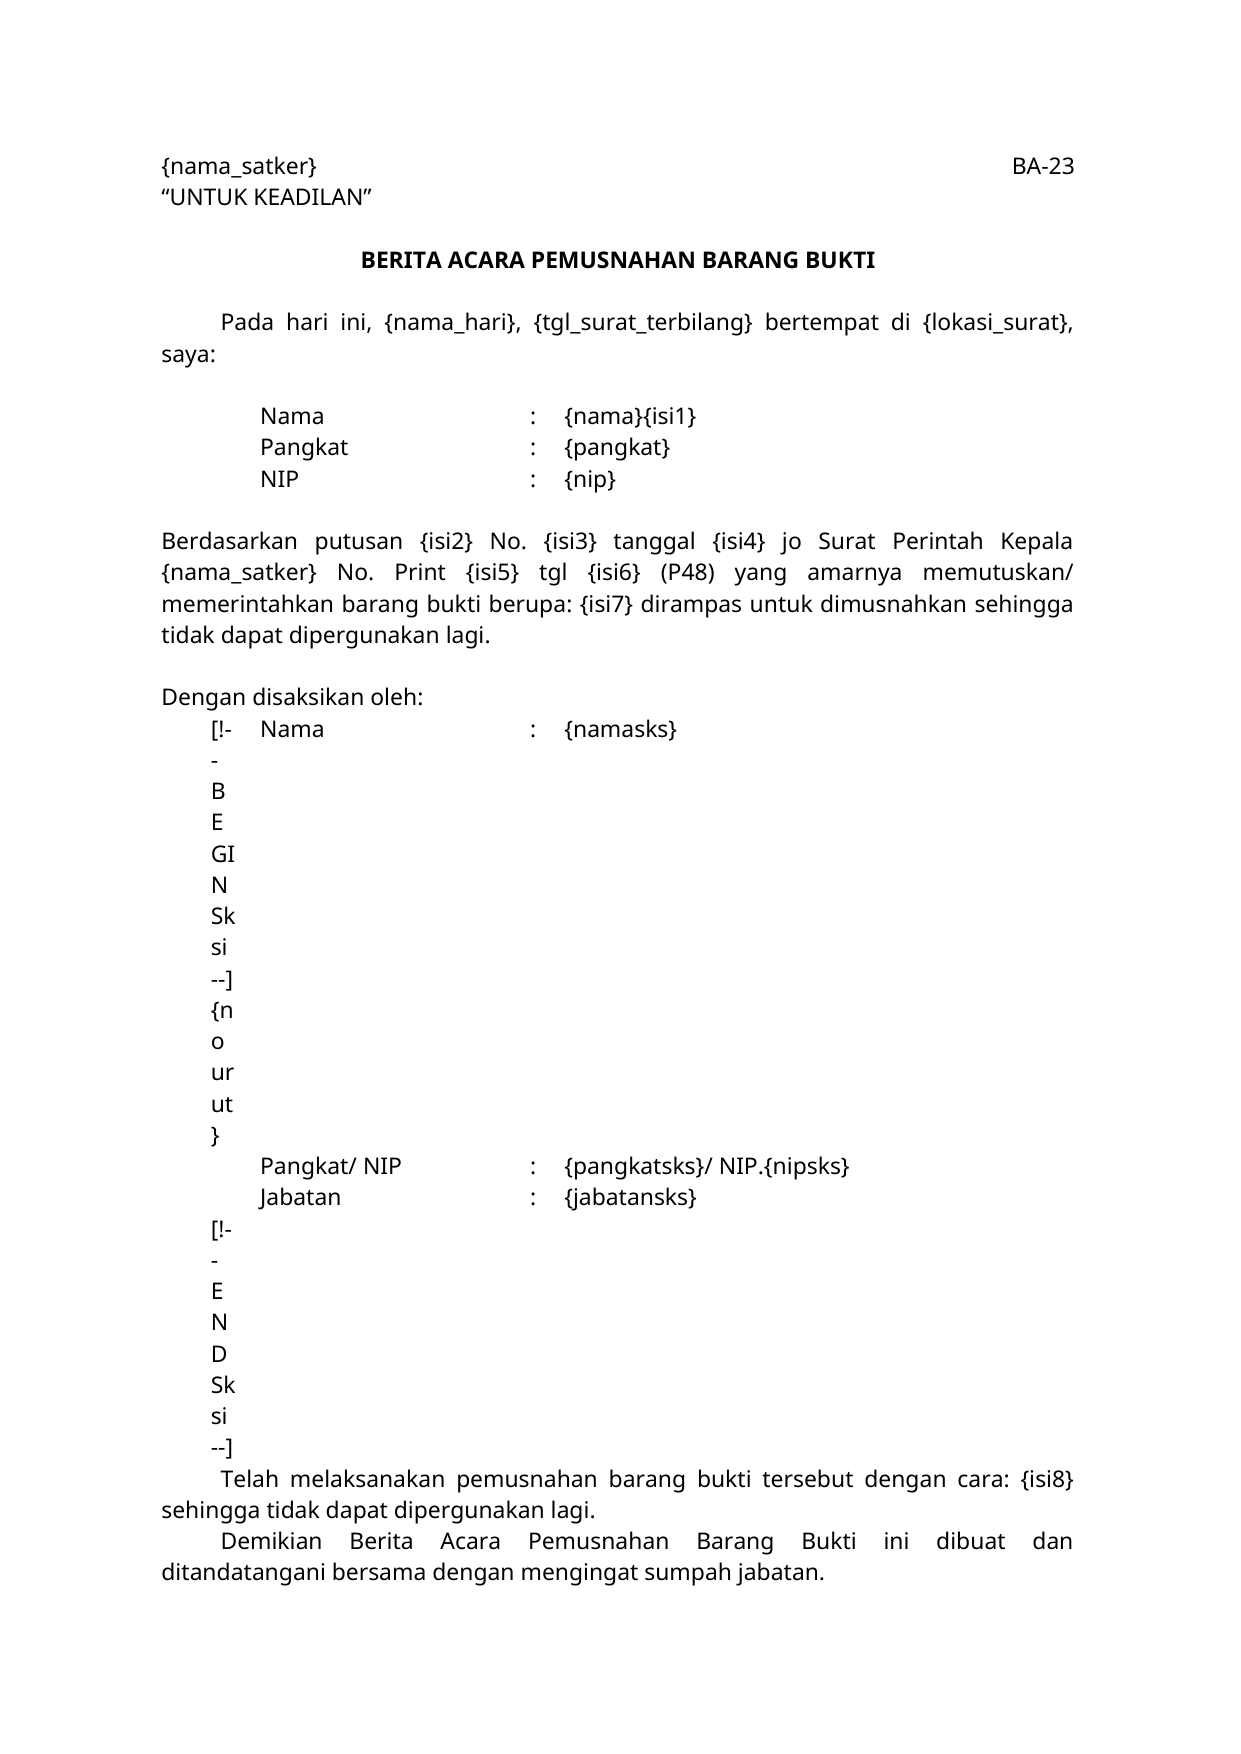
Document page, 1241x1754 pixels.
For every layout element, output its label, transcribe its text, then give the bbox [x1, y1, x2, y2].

table_cell [150, 713, 199, 1150]
table_cell {namasks} [553, 713, 1086, 1150]
table_cell Pangkat [249, 431, 518, 462]
table_cell [199, 463, 249, 494]
table_cell Telah melaksanakan pemusnahan barang bukti tersebut dengan cara: {isi8} sehingga tidak dapat dipergunakan lagi. Demikian Berita Acara Pemusnahan Barang Bukti ini dibuat dan ditandatangani bersama dengan mengingat sumpah jabatan. [150, 1463, 1086, 1587]
table_cell {nama}{isi1} [553, 400, 1086, 431]
table_cell [553, 1213, 1086, 1462]
table_cell [519, 1213, 553, 1462]
table_cell Pada hari ini, {nama_hari}, {tgl_surat_terbilang} bertempat di {lokasi_surat}, saya: [150, 306, 1086, 400]
table_cell [249, 1213, 518, 1462]
table_cell [150, 1213, 199, 1462]
table_cell : [519, 1150, 553, 1181]
table_cell : [519, 431, 553, 462]
table_cell [150, 400, 199, 494]
table_cell : [519, 463, 553, 494]
table_cell Berdasarkan putusan {isi2} No. {isi3} tanggal {isi4} jo Surat Perintah Kepala {nama_satker} No. Print {isi5} tgl {isi6} (P48) yang amarnya memutuskan/ memerintahkan barang bukti berupa: {isi7} dirampas untuk dimusnahkan sehingga tidak dapat dipergunakan lagi. Dengan disaksikan oleh: [150, 494, 1086, 712]
table_cell [199, 400, 249, 431]
table_cell [150, 1150, 199, 1181]
table_cell Jabatan [249, 1181, 518, 1212]
table_cell [199, 431, 249, 462]
table_cell BERITA ACARA PEMUSNAHAN BARANG BUKTI [150, 213, 1086, 306]
table_cell {jabatansks} [553, 1181, 1086, 1212]
table_cell Nama [249, 400, 518, 431]
table_cell Pangkat/ NIP [249, 1150, 518, 1181]
table_cell [!-- BEGIN Sksi --]{nourut} [199, 713, 249, 1150]
table_cell : [519, 1181, 553, 1212]
table_cell : [519, 400, 553, 431]
table_cell NIP [249, 463, 518, 494]
table_cell [!-- END Sksi --] [199, 1213, 249, 1462]
table_cell Nama [249, 713, 518, 1150]
table_header BA-23 [553, 150, 1086, 212]
table_cell {pangkatsks}/ NIP.{nipsks} [553, 1150, 1086, 1181]
table_cell [199, 1150, 249, 1181]
table_cell : [519, 713, 553, 1150]
table_cell [199, 1181, 249, 1212]
table_cell {pangkat} [553, 431, 1086, 462]
table_cell {nip} [553, 463, 1086, 494]
table_cell [150, 1181, 199, 1212]
table_header {nama_satker} “UNTUK KEADILAN” [150, 150, 553, 212]
